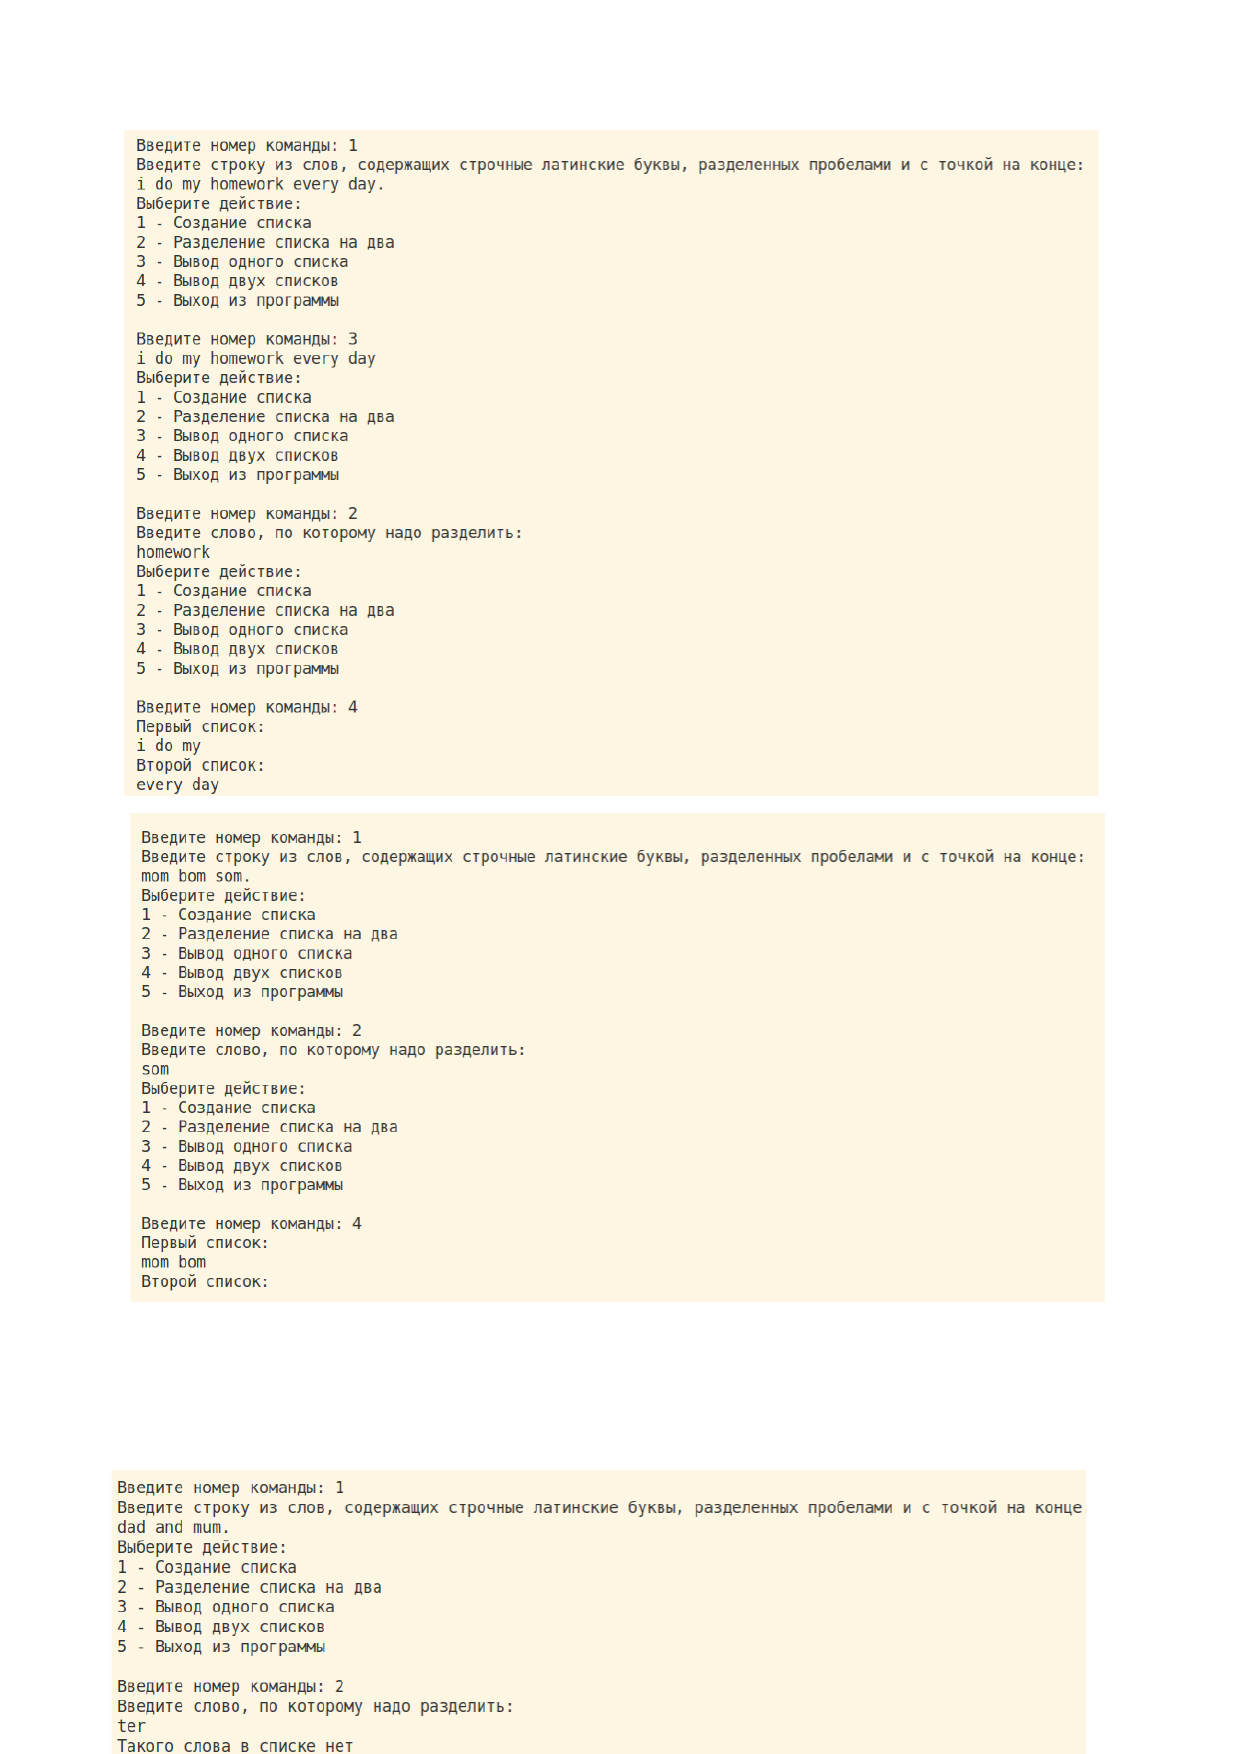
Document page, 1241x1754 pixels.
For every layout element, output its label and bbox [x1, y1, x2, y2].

picture [130, 813, 1105, 1302]
picture [111, 1470, 1087, 1754]
picture [124, 130, 1099, 796]
